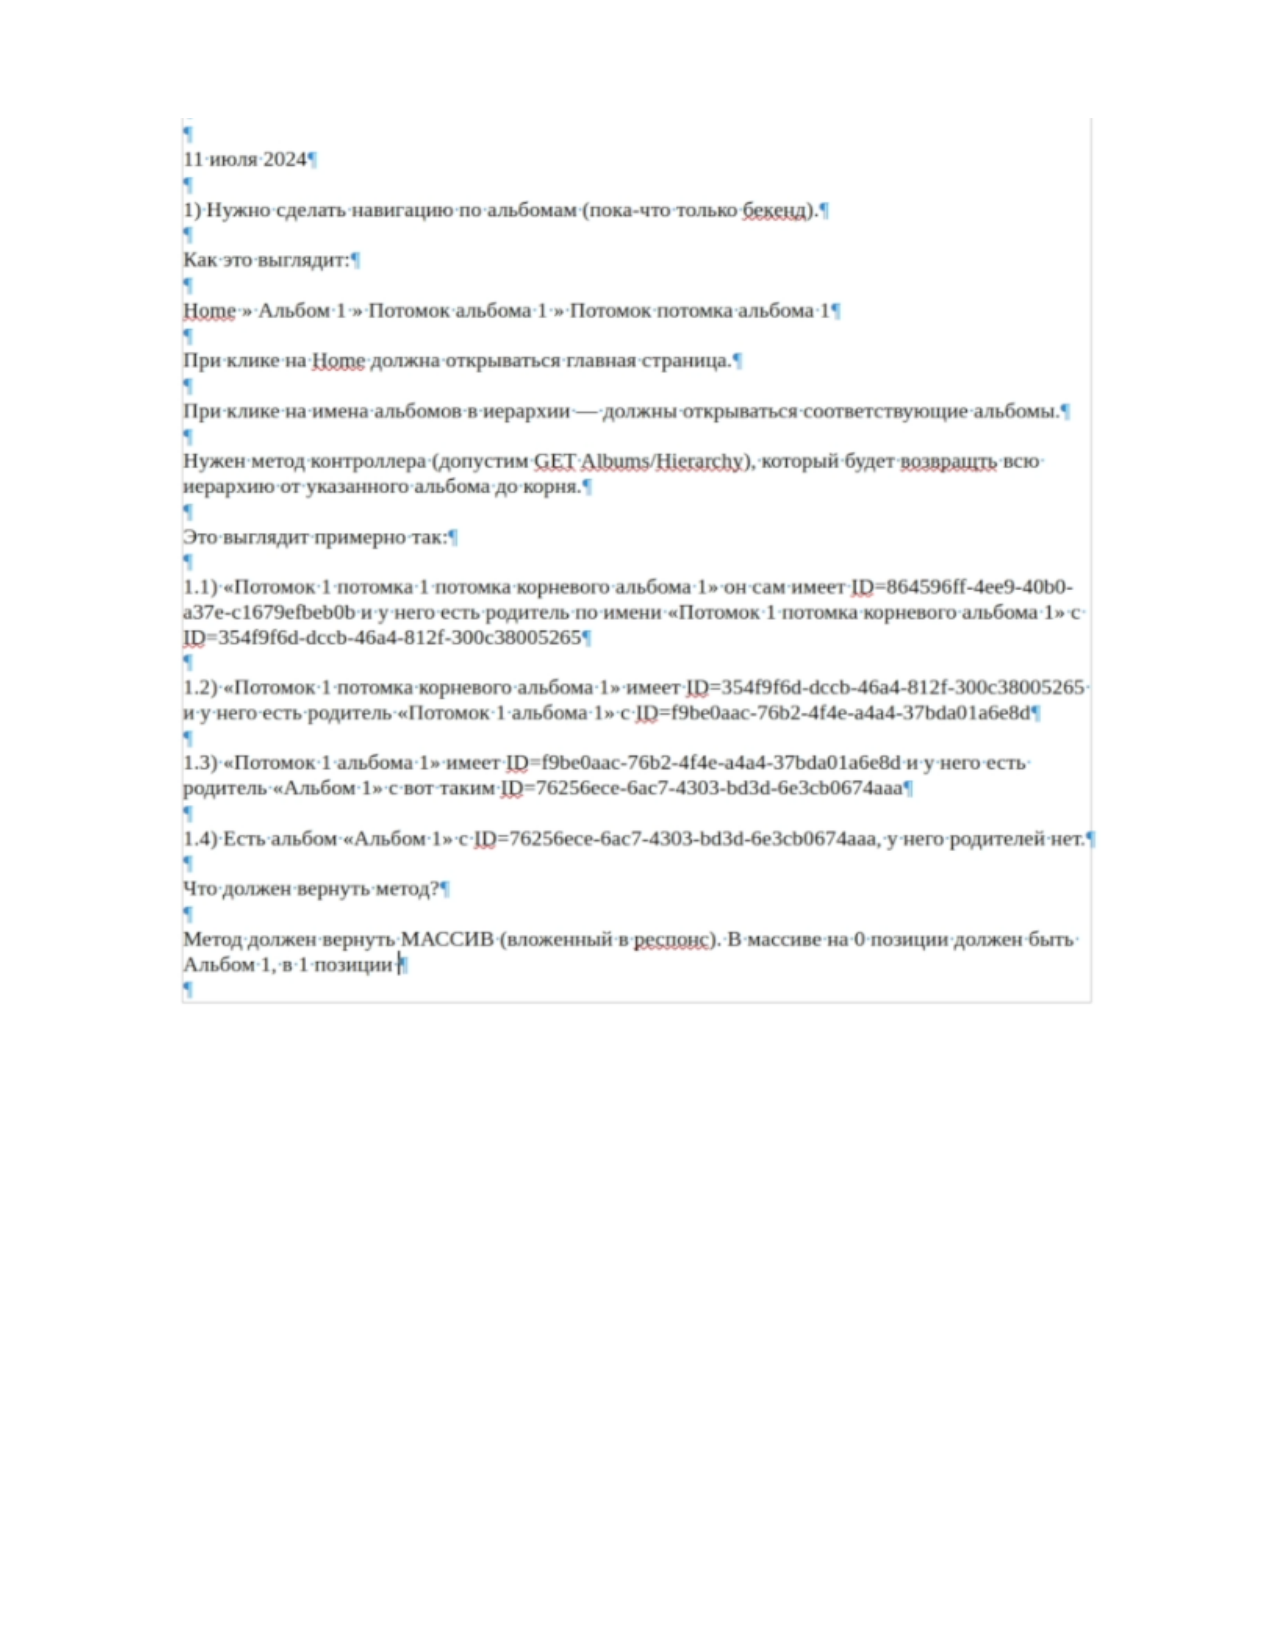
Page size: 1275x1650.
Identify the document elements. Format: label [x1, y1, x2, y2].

picture [173, 118, 1102, 1012]
